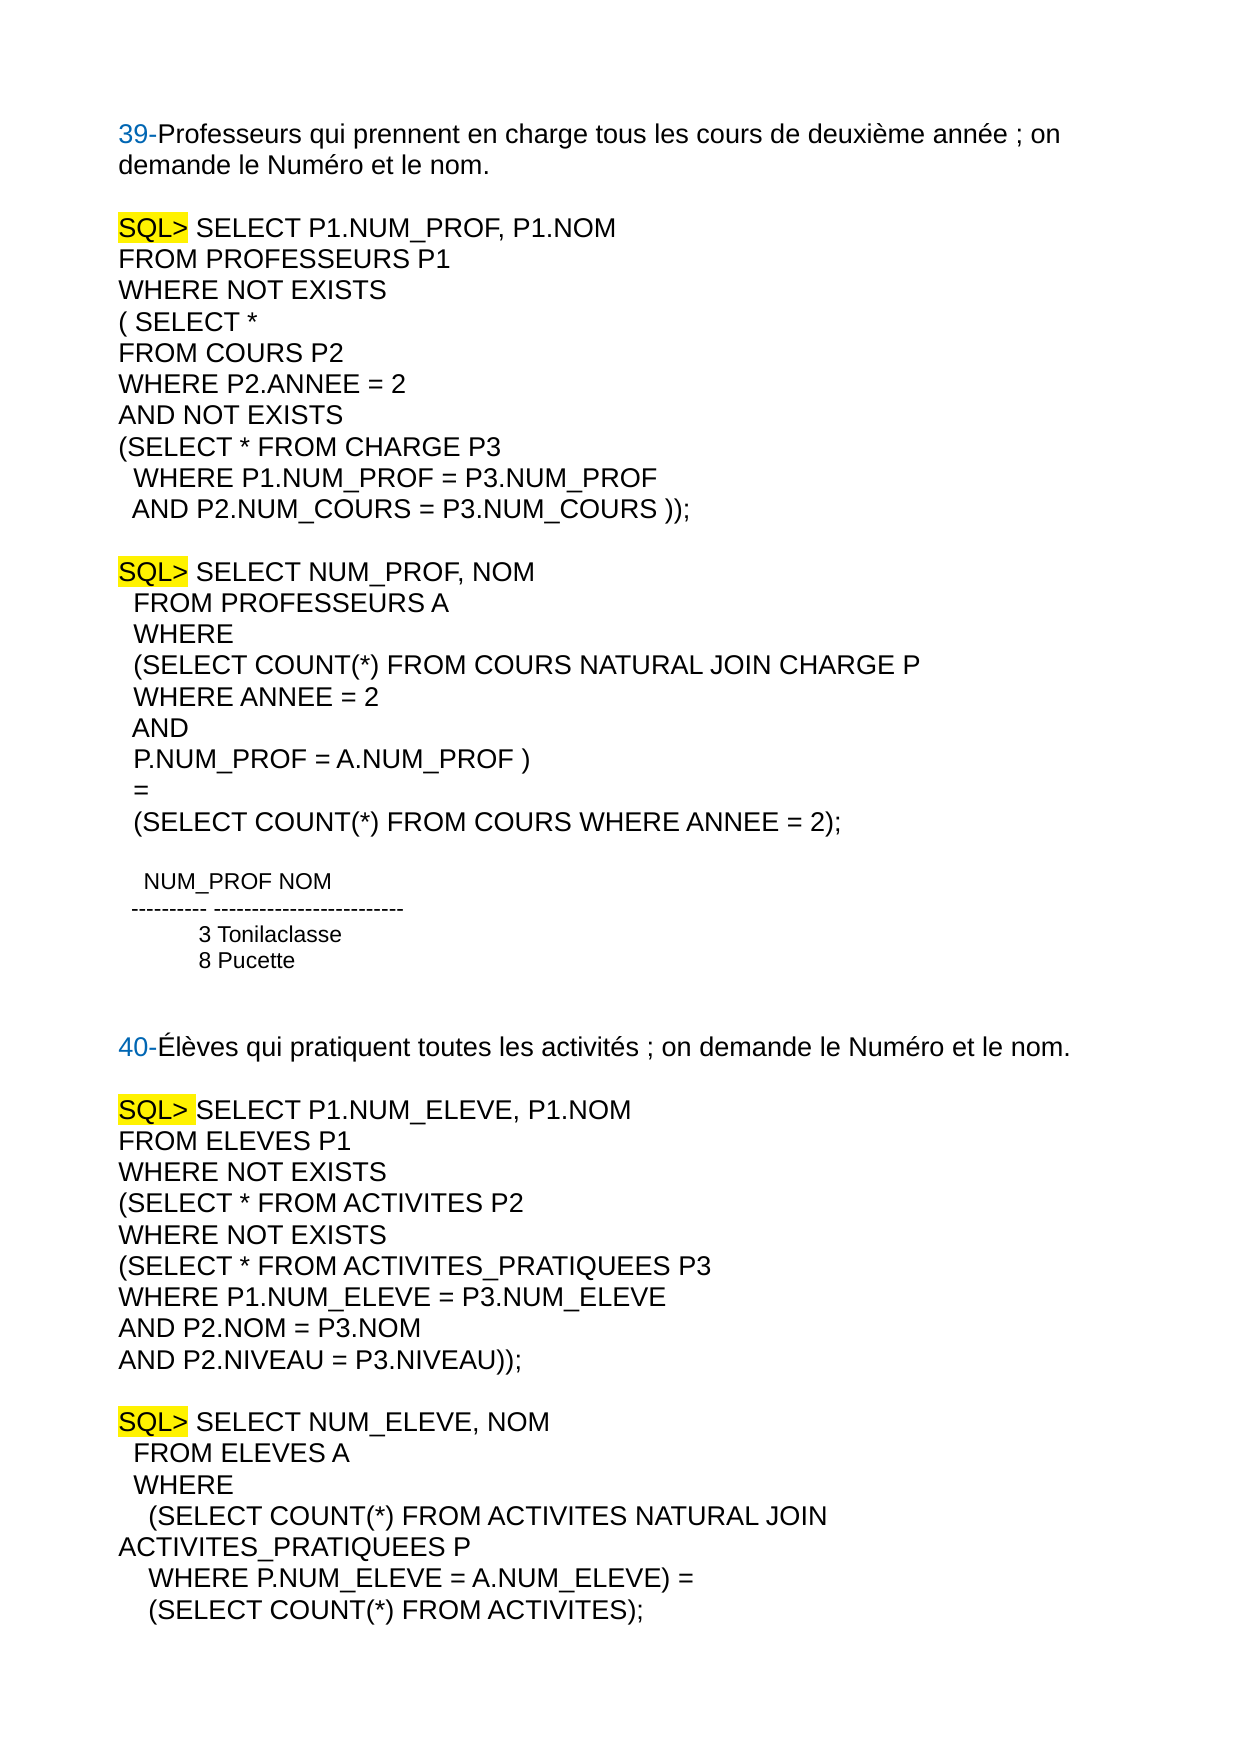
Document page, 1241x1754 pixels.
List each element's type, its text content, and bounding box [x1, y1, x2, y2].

text (SELECT COUNT(*) FROM ACTIVITES); [118, 1594, 1122, 1625]
text (SELECT * FROM ACTIVITES_PRATIQUEES P3 [118, 1250, 1122, 1281]
text SQL> SELECT NUM_PROF, NOM [118, 556, 1122, 587]
text (SELECT COUNT(*) FROM ACTIVITES NATURAL JOIN ACTIVITES_PRATIQUEES P [118, 1500, 1122, 1562]
text WHERE NOT EXISTS [118, 274, 1122, 306]
text AND P2.NIVEAU = P3.NIVEAU)); [118, 1344, 1122, 1375]
text SQL> SELECT P1.NUM_PROF, P1.NOM [118, 212, 1122, 243]
text AND P2.NUM_COURS = P3.NUM_COURS )); [118, 493, 1122, 524]
text P.NUM_PROF = A.NUM_PROF ) [118, 743, 1122, 774]
text WHERE P.NUM_ELEVE = A.NUM_ELEVE) = [118, 1562, 1122, 1594]
text WHERE NOT EXISTS [118, 1156, 1122, 1187]
text WHERE [118, 1469, 1122, 1500]
text ---------- ------------------------- [118, 894, 1122, 921]
text FROM ELEVES A [118, 1437, 1122, 1469]
text FROM ELEVES P1 [118, 1125, 1122, 1156]
text SQL> SELECT P1.NUM_ELEVE, P1.NOM [118, 1094, 1122, 1125]
text WHERE ANNEE = 2 [118, 681, 1122, 712]
text FROM COURS P2 [118, 337, 1122, 368]
text WHERE P1.NUM_PROF = P3.NUM_PROF [118, 462, 1122, 493]
text WHERE NOT EXISTS [118, 1219, 1122, 1250]
text AND NOT EXISTS [118, 399, 1122, 431]
text WHERE [118, 618, 1122, 649]
text WHERE P2.ANNEE = 2 [118, 368, 1122, 399]
text AND [118, 712, 1122, 743]
text (SELECT * FROM ACTIVITES P2 [118, 1187, 1122, 1219]
text 39-Professeurs qui prennent en charge tous les cours de deuxième année ; on demande le Numéro et le nom. [118, 118, 1122, 181]
text (SELECT * FROM CHARGE P3 [118, 431, 1122, 462]
text (SELECT COUNT(*) FROM COURS WHERE ANNEE = 2); [118, 806, 1122, 837]
text WHERE P1.NUM_ELEVE = P3.NUM_ELEVE [118, 1281, 1122, 1312]
text SQL> SELECT NUM_ELEVE, NOM [118, 1406, 1122, 1437]
text NUM_PROF NOM [118, 868, 1122, 894]
text 40-Élèves qui pratiquent toutes les activités ; on demande le Numéro et le nom. [118, 1031, 1122, 1062]
text 3 Tonilaclasse [118, 921, 1122, 947]
text 8 Pucette [118, 947, 1122, 973]
text (SELECT COUNT(*) FROM COURS NATURAL JOIN CHARGE P [118, 649, 1122, 681]
text = [118, 774, 1122, 806]
text AND P2.NOM = P3.NOM [118, 1312, 1122, 1344]
text FROM PROFESSEURS P1 [118, 243, 1122, 274]
text FROM PROFESSEURS A [118, 587, 1122, 618]
text ( SELECT * [118, 306, 1122, 337]
